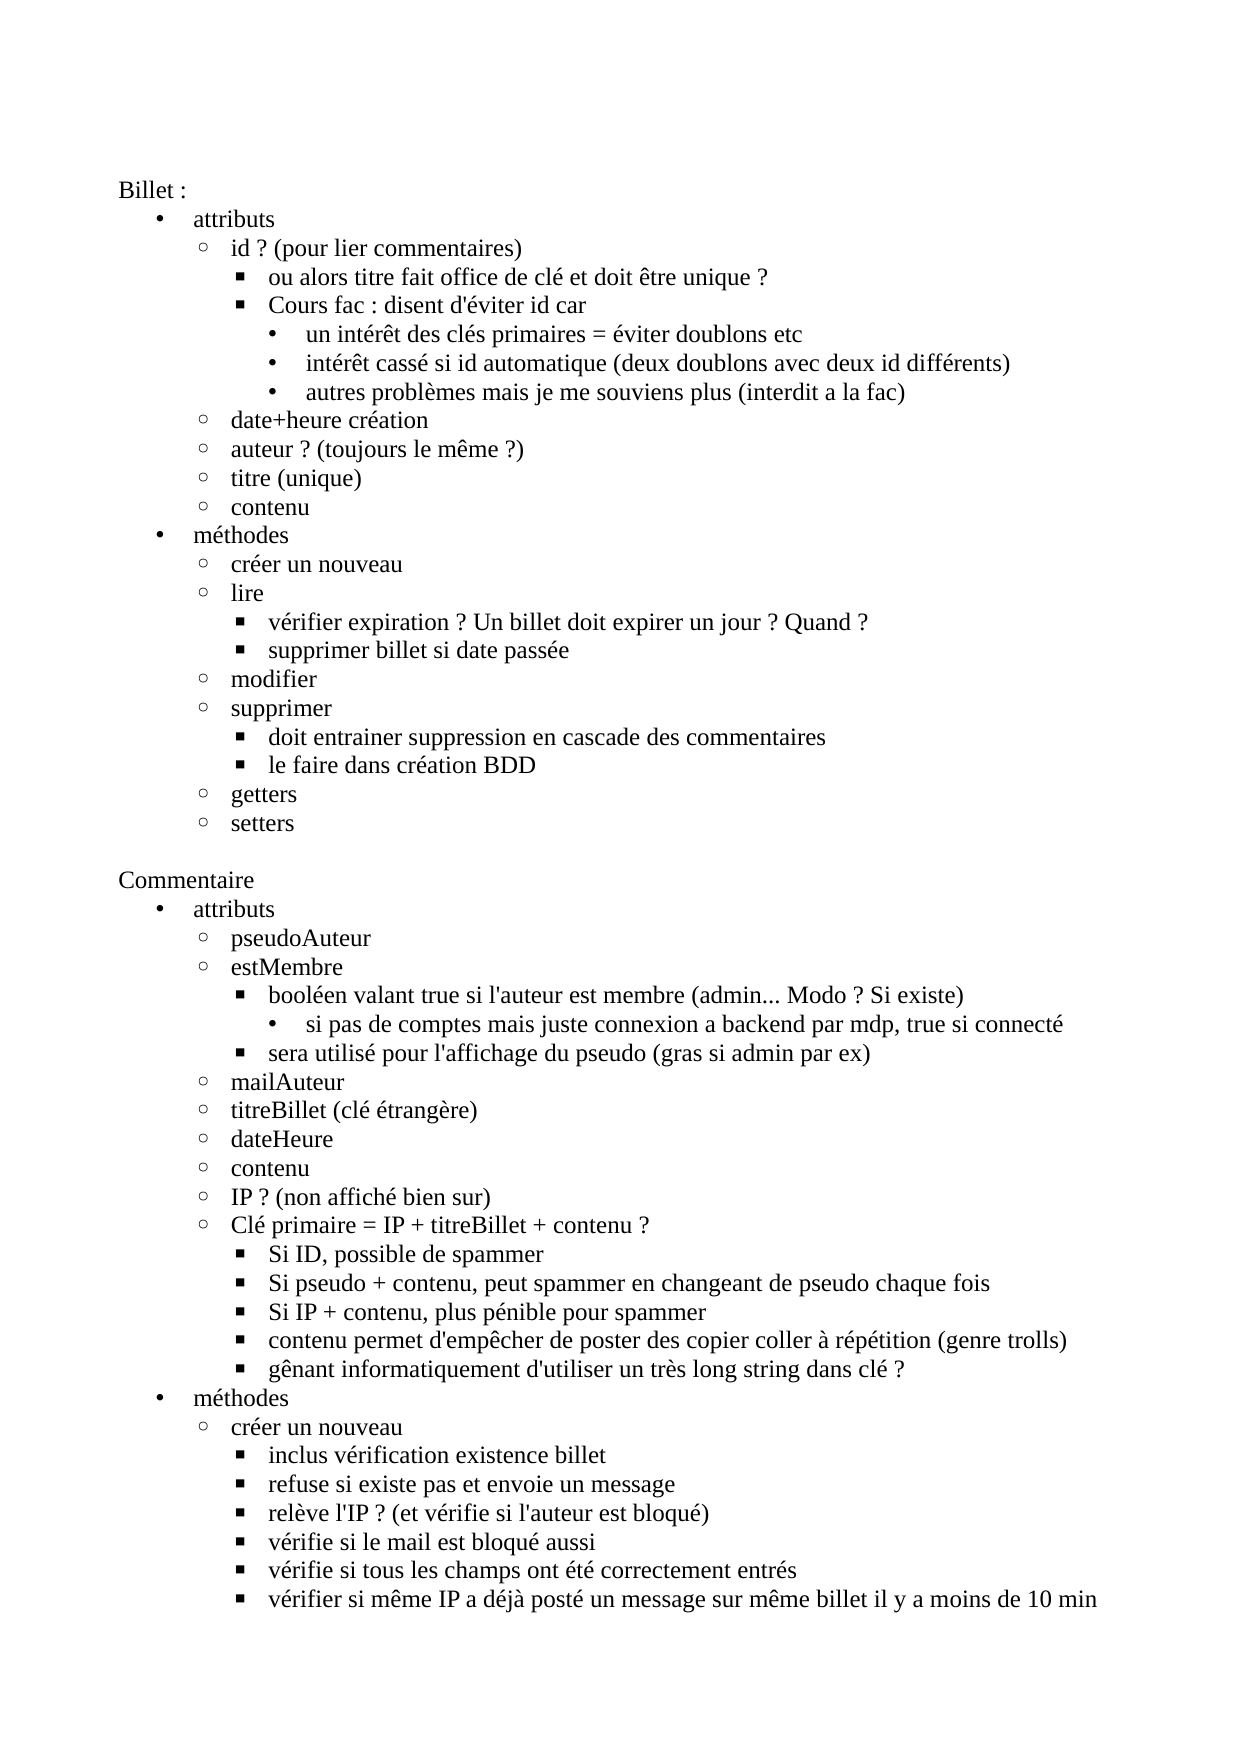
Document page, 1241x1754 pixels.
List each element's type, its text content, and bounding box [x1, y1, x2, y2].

list supprimer [193, 693, 1122, 722]
list Si ID, possible de spammer [231, 1239, 1122, 1268]
list titre (unique) [193, 463, 1122, 492]
list contenu [193, 1153, 1122, 1182]
list vérifie si tous les champs ont été correctement entrés [231, 1556, 1122, 1584]
list estMembre [193, 952, 1122, 981]
list Si IP + contenu, plus pénible pour spammer [231, 1297, 1122, 1326]
list si pas de comptes mais juste connexion a backend par mdp, true si connecté [268, 1009, 1122, 1038]
list méthodes [156, 1383, 1122, 1412]
list id ? (pour lier commentaires) [193, 233, 1122, 262]
list IP ? (non affiché bien sur) [193, 1182, 1122, 1211]
list gênant informatiquement d'utiliser un très long string dans clé ? [231, 1354, 1122, 1383]
list getters [193, 779, 1122, 808]
list inclus vérification existence billet [231, 1441, 1122, 1469]
list sera utilisé pour l'affichage du pseudo (gras si admin par ex) [231, 1038, 1122, 1067]
list pseudoAuteur [193, 923, 1122, 952]
list créer un nouveau [193, 549, 1122, 578]
list intérêt cassé si id automatique (deux doublons avec deux id différents) [268, 348, 1122, 377]
list contenu permet d'empêcher de poster des copier coller à répétition (genre trolls) [231, 1326, 1122, 1354]
list Cours fac : disent d'éviter id car [231, 291, 1122, 319]
text Billet : [118, 176, 1122, 204]
list titreBillet (clé étrangère) [193, 1096, 1122, 1124]
list vérifier si même IP a déjà posté un message sur même billet il y a moins de 10 min [231, 1584, 1122, 1613]
list Clé primaire = IP + titreBillet + contenu ? [193, 1211, 1122, 1239]
list créer un nouveau [193, 1412, 1122, 1441]
list attributs [156, 204, 1122, 233]
list mailAuteur [193, 1067, 1122, 1096]
list attributs [156, 894, 1122, 923]
list autres problèmes mais je me souviens plus (interdit a la fac) [268, 377, 1122, 406]
list modifier [193, 664, 1122, 693]
list dateHeure [193, 1124, 1122, 1153]
list date+heure création [193, 406, 1122, 434]
list setters [193, 808, 1122, 837]
list relève l'IP ? (et vérifie si l'auteur est bloqué) [231, 1498, 1122, 1527]
list booléen valant true si l'auteur est membre (admin... Modo ? Si existe) [231, 981, 1122, 1009]
list refuse si existe pas et envoie un message [231, 1469, 1122, 1498]
list un intérêt des clés primaires = éviter doublons etc [268, 319, 1122, 348]
list vérifier expiration ? Un billet doit expirer un jour ? Quand ? [231, 607, 1122, 636]
list lire [193, 578, 1122, 607]
text Commentaire [118, 866, 1122, 894]
list Si pseudo + contenu, peut spammer en changeant de pseudo chaque fois [231, 1268, 1122, 1297]
list doit entrainer suppression en cascade des commentaires [231, 722, 1122, 751]
list vérifie si le mail est bloqué aussi [231, 1527, 1122, 1556]
list auteur ? (toujours le même ?) [193, 434, 1122, 463]
list méthodes [156, 521, 1122, 549]
list ou alors titre fait office de clé et doit être unique ? [231, 262, 1122, 291]
list contenu [193, 492, 1122, 521]
list supprimer billet si date passée [231, 636, 1122, 664]
list le faire dans création BDD [231, 751, 1122, 779]
